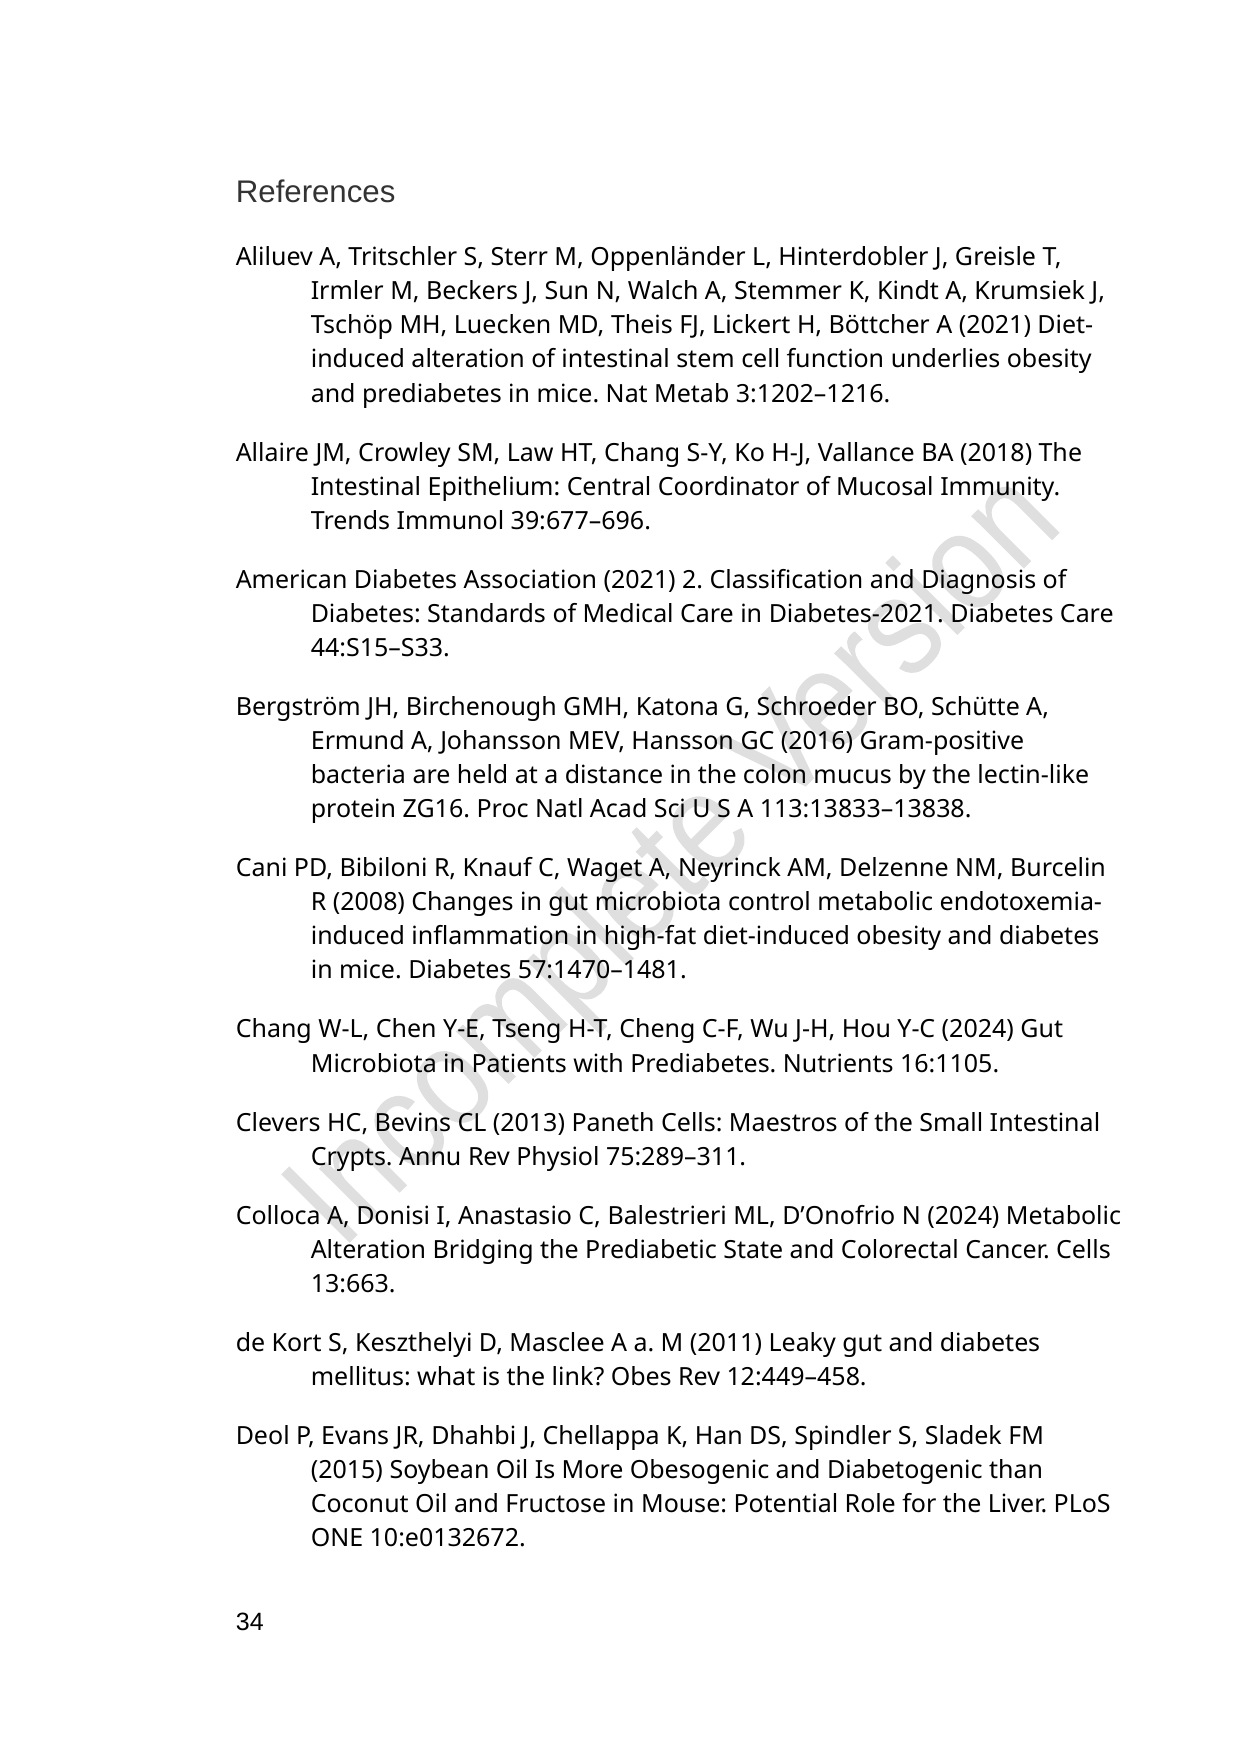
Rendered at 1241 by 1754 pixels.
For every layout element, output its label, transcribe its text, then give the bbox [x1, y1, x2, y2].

subtitle References [236, 173, 1122, 208]
text Deol P, Evans JR, Dhahbi J, Chellappa K, Han DS, Spindler S, Sladek FM (2015) Soybean Oil Is More Obesogenic and Diabetogenic than Coconut Oil and Fructose in Mouse: Potential Role for the Liver. PLoS ONE 10:e0132672. [236, 1418, 1122, 1554]
text American Diabetes Association (2021) 2. Classification and Diagnosis of Diabetes: Standards of Medical Care in Diabetes-2021. Diabetes Care 44:S15–S33. [236, 561, 1122, 664]
text Cani PD, Bibiloni R, Knauf C, Waget A, Neyrinck AM, Delzenne NM, Burcelin R (2008) Changes in gut microbiota control metabolic endotoxemia-induced inflammation in high-fat diet-induced obesity and diabetes in mice. Diabetes 57:1470–1481. [236, 850, 1122, 986]
text Colloca A, Donisi I, Anastasio C, Balestrieri ML, D’Onofrio N (2024) Metabolic Alteration Bridging the Prediabetic State and Colorectal Cancer. Cells 13:663. [236, 1197, 1122, 1299]
text Bergström JH, Birchenough GMH, Katona G, Schroeder BO, Schütte A, Ermund A, Johansson MEV, Hansson GC (2016) Gram-positive bacteria are held at a distance in the colon mucus by the lectin-like protein ZG16. Proc Natl Acad Sci U S A 113:13833–13838. [236, 689, 1122, 825]
text Allaire JM, Crowley SM, Law HT, Chang S-Y, Ko H-J, Vallance BA (2018) The Intestinal Epithelium: Central Coordinator of Mucosal Immunity. Trends Immunol 39:677–696. [236, 434, 1122, 536]
text Clevers HC, Bevins CL (2013) Paneth Cells: Maestros of the Small Intestinal Crypts. Annu Rev Physiol 75:289–311. [236, 1104, 1122, 1172]
text Chang W-L, Chen Y-E, Tseng H-T, Cheng C-F, Wu J-H, Hou Y-C (2024) Gut Microbiota in Patients with Prediabetes. Nutrients 16:1105. [236, 1011, 477, 1079]
text Aliluev A, Tritschler S, Sterr M, Oppenländer L, Hinterdobler J, Greisle T, Irmler M, Beckers J, Sun N, Walch A, Stemmer K, Kindt A, Krumsiek J, Tschöp MH, Luecken MD, Theis FJ, Lickert H, Böttcher A (2021) Diet-induced alteration of intestinal stem cell function underlies obesity and prediabetes in mice. Nat Metab 3:1202–1216. [236, 239, 1122, 409]
text Chang W-L, Chen Y-E, Tseng H-T, Cheng C-F, Wu J-H, Hou Y-C (2024) Gut Microbiota in Patients with Prediabetes. Nutrients 16:1105. [476, 1011, 1122, 1079]
text de Kort S, Keszthelyi D, Masclee A a. M (2011) Leaky gut and diabetes mellitus: what is the link? Obes Rev 12:449–458. [236, 1324, 1122, 1393]
